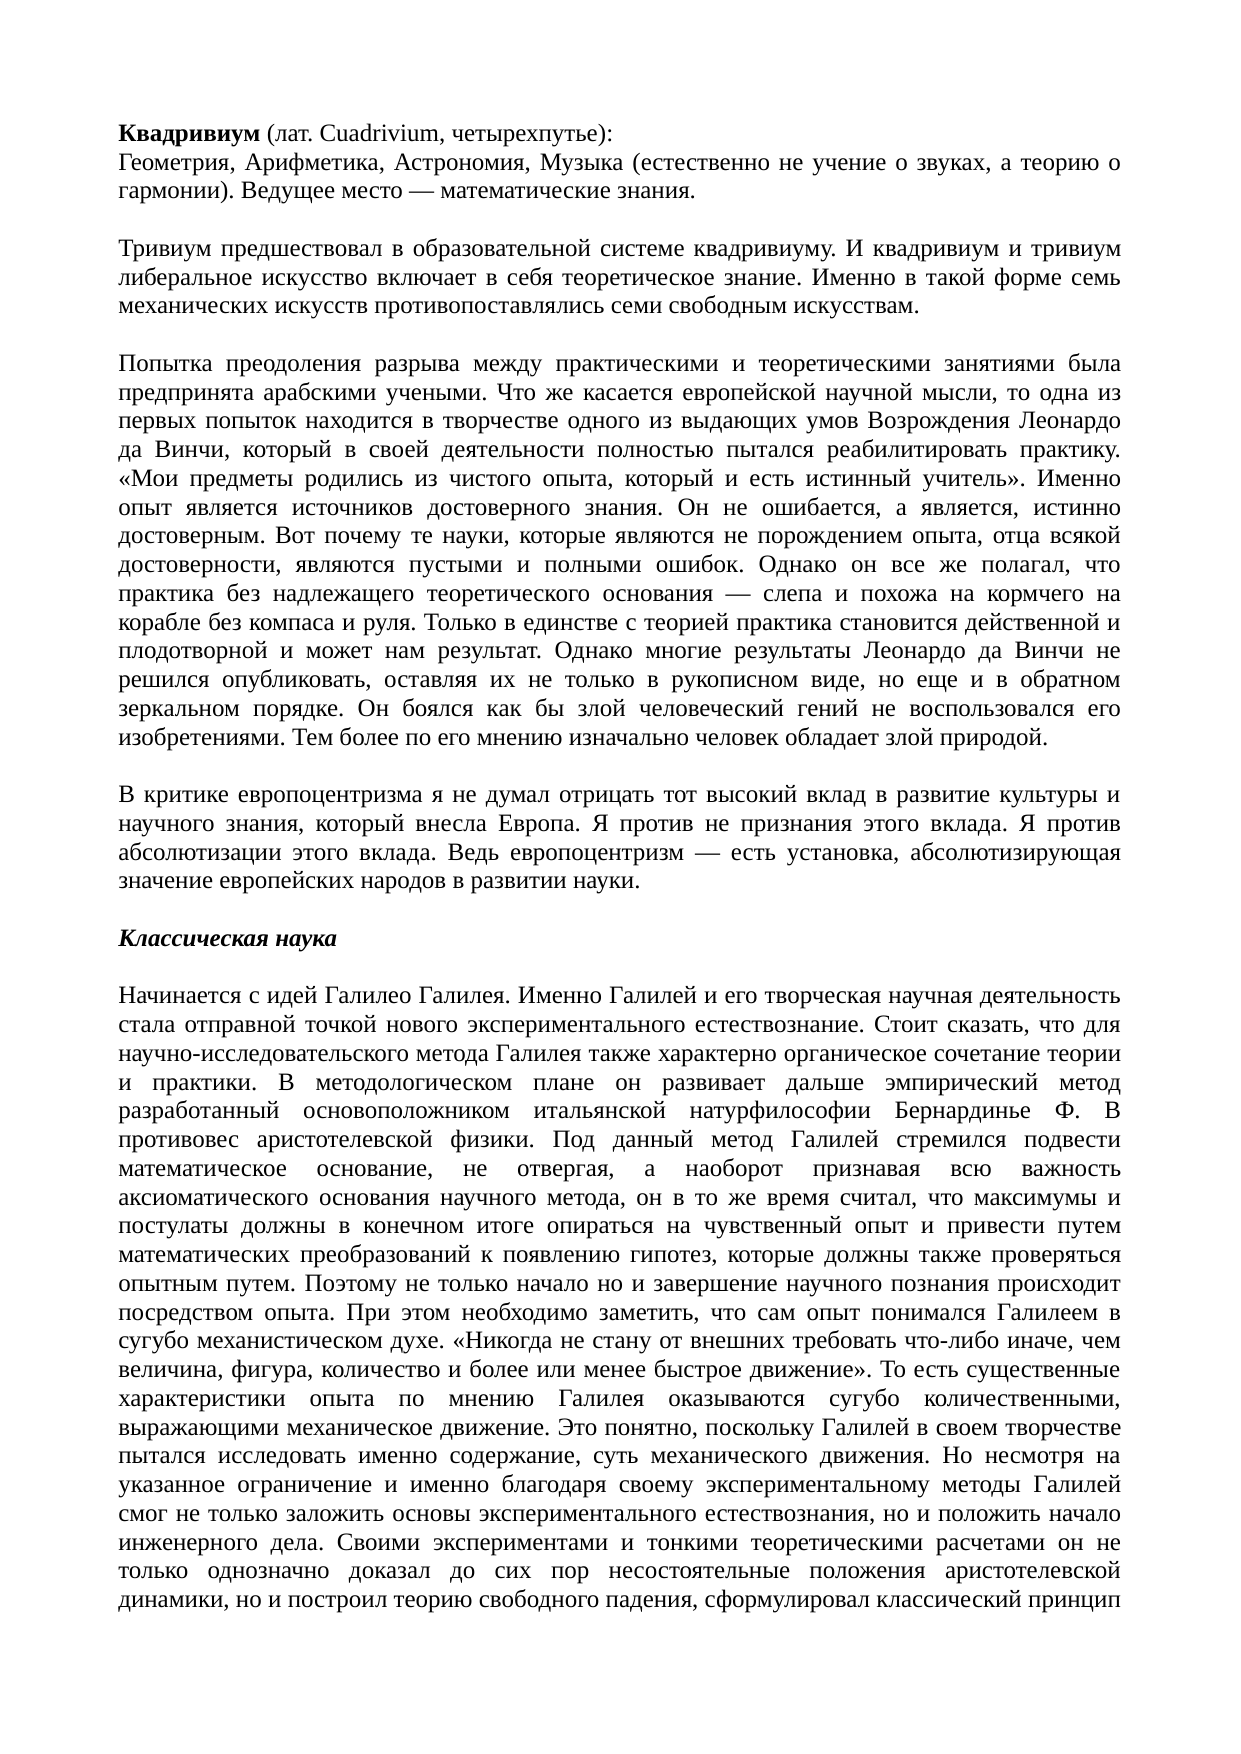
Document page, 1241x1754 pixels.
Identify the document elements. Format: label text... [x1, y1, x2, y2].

text В критике европоцентризма я не думал отрицать тот высокий вклад в развитие культуры и научного знания, который внесла Европа. Я против не признания этого вклада. Я против абсолютизации этого вклада. Ведь европоцентризм — есть установка, абсолютизирующая значение европейских народов в развитии науки. [118, 779, 1122, 894]
text Тривиум предшествовал в образовательной системе квадривиуму. И квадривиум и тривиум либеральное искусство включает в себя теоретическое знание. Именно в такой форме семь механических искусств противопоставлялись семи свободным искусствам. [118, 233, 1122, 319]
text Попытка преодоления разрыва между практическими и теоретическими занятиями была предпринята арабскими учеными. Что же касается европейской научной мысли, то одна из первых попыток находится в творчестве одного из выдающих умов Возрождения Леонардо да Винчи, который в своей деятельности полностью пытался реабилитировать практику. «Мои предметы родились из чистого опыта, который и есть истинный учитель». Именно опыт является источников достоверного знания. Он не ошибается, а является, истинно достоверным. Вот почему те науки, которые являются не порождением опыта, отца всякой достоверности, являются пустыми и полными ошибок. Однако он все же полагал, что практика без надлежащего теоретического основания — слепа и похожа на кормчего на корабле без компаса и руля. Только в единстве с теорией практика становится действенной и плодотворной и может нам результат. Однако многие результаты Леонардо да Винчи не решился опубликовать, оставляя их не только в рукописном виде, но еще и в обратном зеркальном порядке. Он боялся как бы злой человеческий гений не воспользовался его изобретениями. Тем более по его мнению изначально человек обладает злой природой. [118, 348, 1122, 751]
text Квадривиум (лат. Cuadrivium, четырехпутье): [118, 118, 1122, 147]
text Геометрия, Арифметика, Астрономия, Музыка (естественно не учение о звуках, а теорию о гармонии). Ведущее место — математические знания. [118, 147, 1122, 204]
text Классическая наука [118, 923, 1122, 952]
text Начинается с идей Галилео Галилея. Именно Галилей и его творческая научная деятельность стала отправной точкой нового экспериментального естествознание. Стоит сказать, что для научно-исследовательского метода Галилея также характерно органическое сочетание теории и практики. В методологическом плане он развивает дальше эмпирический метод разработанный основоположником итальянской натурфилософии Бернардинье Ф. В противовес аристотелевской физики. Под данный метод Галилей стремился подвести математическое основание, не отвергая, а наоборот признавая всю важность аксиоматического основания научного метода, он в то же время считал, что максимумы и постулаты должны в конечном итоге опираться на чувственный опыт и привести путем математических преобразований к появлению гипотез, которые должны также проверяться опытным путем. Поэтому не только начало но и завершение научного познания происходит посредством опыта. При этом необходимо заметить, что сам опыт понимался Галилеем в сугубо механистическом духе. «Никогда не стану от внешних требовать что-либо иначе, чем величина, фигура, количество и более или менее быстрое движение». То есть существенные характеристики опыта по мнению Галилея оказываются сугубо количественными, выражающими механическое движение. Это понятно, поскольку Галилей в своем творчестве пытался исследовать именно содержание, суть механического движения. Но несмотря на указанное ограничение и именно благодаря своему экспериментальному методы Галилей смог не только заложить основы экспериментального естествознания, но и положить начало инженерного дела. Своими экспериментами и тонкими теоретическими расчетами он не только однозначно доказал до сих пор несостоятельные положения аристотелевской динамики, но и построил теорию свободного падения, сформулировал классический принцип [118, 981, 1122, 1613]
